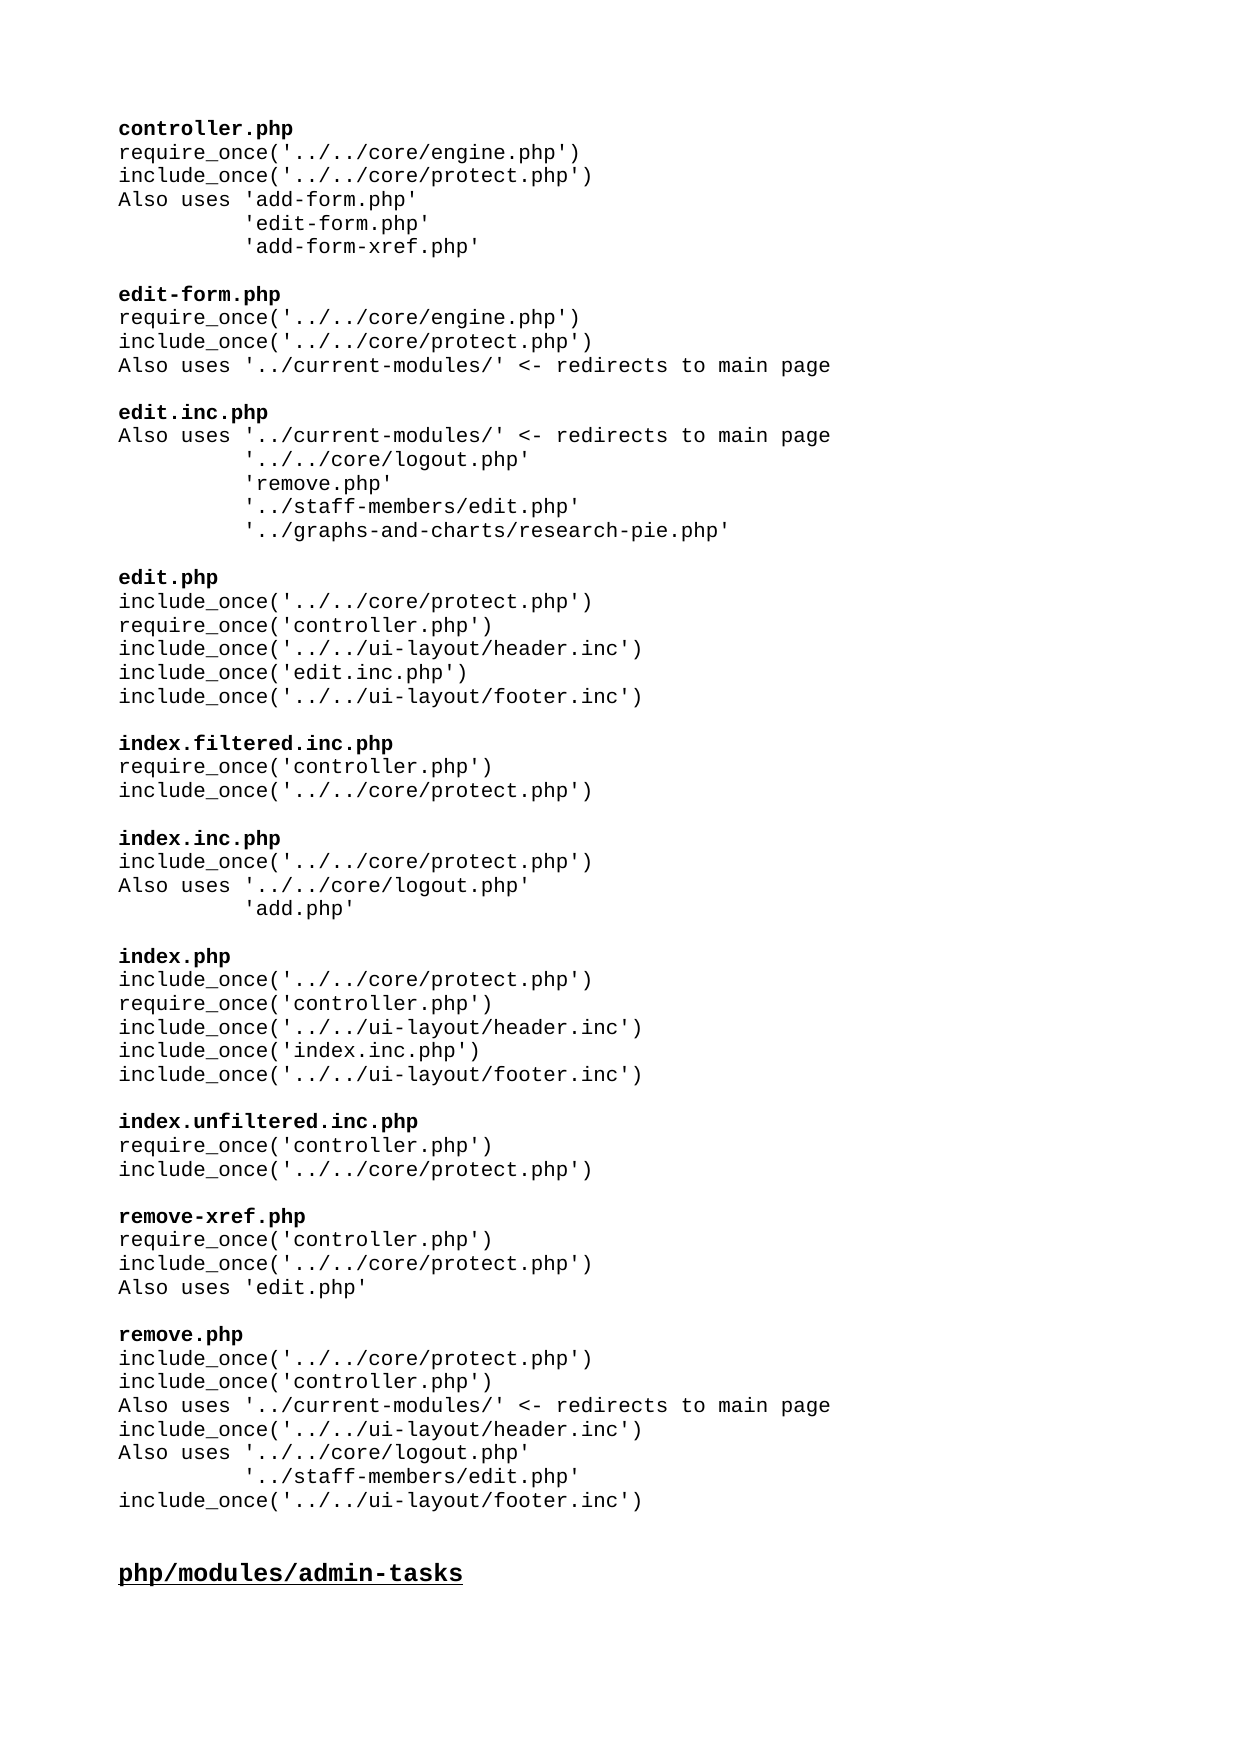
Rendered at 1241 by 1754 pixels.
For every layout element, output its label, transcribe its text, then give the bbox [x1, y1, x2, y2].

text require_once('controller.php') [118, 1229, 1122, 1253]
text index.unfiltered.inc.php [118, 1111, 1122, 1135]
text include_once('../../core/protect.php') [118, 591, 1122, 615]
text require_once('controller.php') [118, 1135, 1122, 1158]
text require_once('../../core/engine.php') [118, 307, 1122, 331]
text php/modules/admin-tasks [118, 1561, 1122, 1589]
text include_once('../../ui-layout/header.inc') [118, 638, 1122, 662]
text include_once('../../ui-layout/header.inc') [118, 1017, 1122, 1040]
text include_once('../../core/protect.php') [118, 165, 1122, 189]
text edit.inc.php [118, 402, 1122, 426]
text include_once('../../ui-layout/footer.inc') [118, 686, 1122, 709]
text include_once('../../core/protect.php') [118, 780, 1122, 804]
text Also uses '../current-modules/' <- redirects to main page [118, 1395, 1122, 1419]
text include_once('../../core/protect.php') [118, 1158, 1122, 1182]
text 'edit-form.php' [118, 213, 1122, 236]
text '../staff-members/edit.php' [118, 496, 1122, 520]
text edit-form.php [118, 284, 1122, 307]
text '../staff-members/edit.php' [118, 1466, 1122, 1489]
text index.php [118, 946, 1122, 969]
text include_once('edit.inc.php') [118, 662, 1122, 686]
text controller.php [118, 118, 1122, 142]
text include_once('../../ui-layout/footer.inc') [118, 1064, 1122, 1088]
text include_once('../../ui-layout/header.inc') [118, 1419, 1122, 1442]
text '../../core/logout.php' [118, 449, 1122, 473]
text Also uses 'add-form.php' [118, 189, 1122, 213]
text require_once('../../core/engine.php') [118, 142, 1122, 165]
text Also uses '../../core/logout.php' [118, 875, 1122, 898]
text Also uses '../../core/logout.php' [118, 1442, 1122, 1466]
text remove-xref.php [118, 1206, 1122, 1229]
text 'add.php' [118, 898, 1122, 922]
text include_once('../../core/protect.php') [118, 969, 1122, 993]
text index.filtered.inc.php [118, 733, 1122, 757]
text include_once('../../core/protect.php') [118, 851, 1122, 875]
text include_once('index.inc.php') [118, 1040, 1122, 1064]
text require_once('controller.php') [118, 757, 1122, 780]
text remove.php [118, 1324, 1122, 1348]
text include_once('../../core/protect.php') [118, 331, 1122, 354]
text include_once('../../core/protect.php') [118, 1348, 1122, 1371]
text require_once('controller.php') [118, 615, 1122, 638]
text require_once('controller.php') [118, 993, 1122, 1017]
text 'add-form-xref.php' [118, 236, 1122, 260]
text '../graphs-and-charts/research-pie.php' [118, 520, 1122, 544]
text include_once('../../ui-layout/footer.inc') [118, 1489, 1122, 1513]
text Also uses '../current-modules/' <- redirects to main page [118, 354, 1122, 378]
text Also uses 'edit.php' [118, 1277, 1122, 1300]
text include_once('controller.php') [118, 1371, 1122, 1395]
text Also uses '../current-modules/' <- redirects to main page [118, 426, 1122, 449]
text include_once('../../core/protect.php') [118, 1253, 1122, 1277]
text index.inc.php [118, 827, 1122, 851]
text edit.php [118, 567, 1122, 591]
text 'remove.php' [118, 473, 1122, 496]
